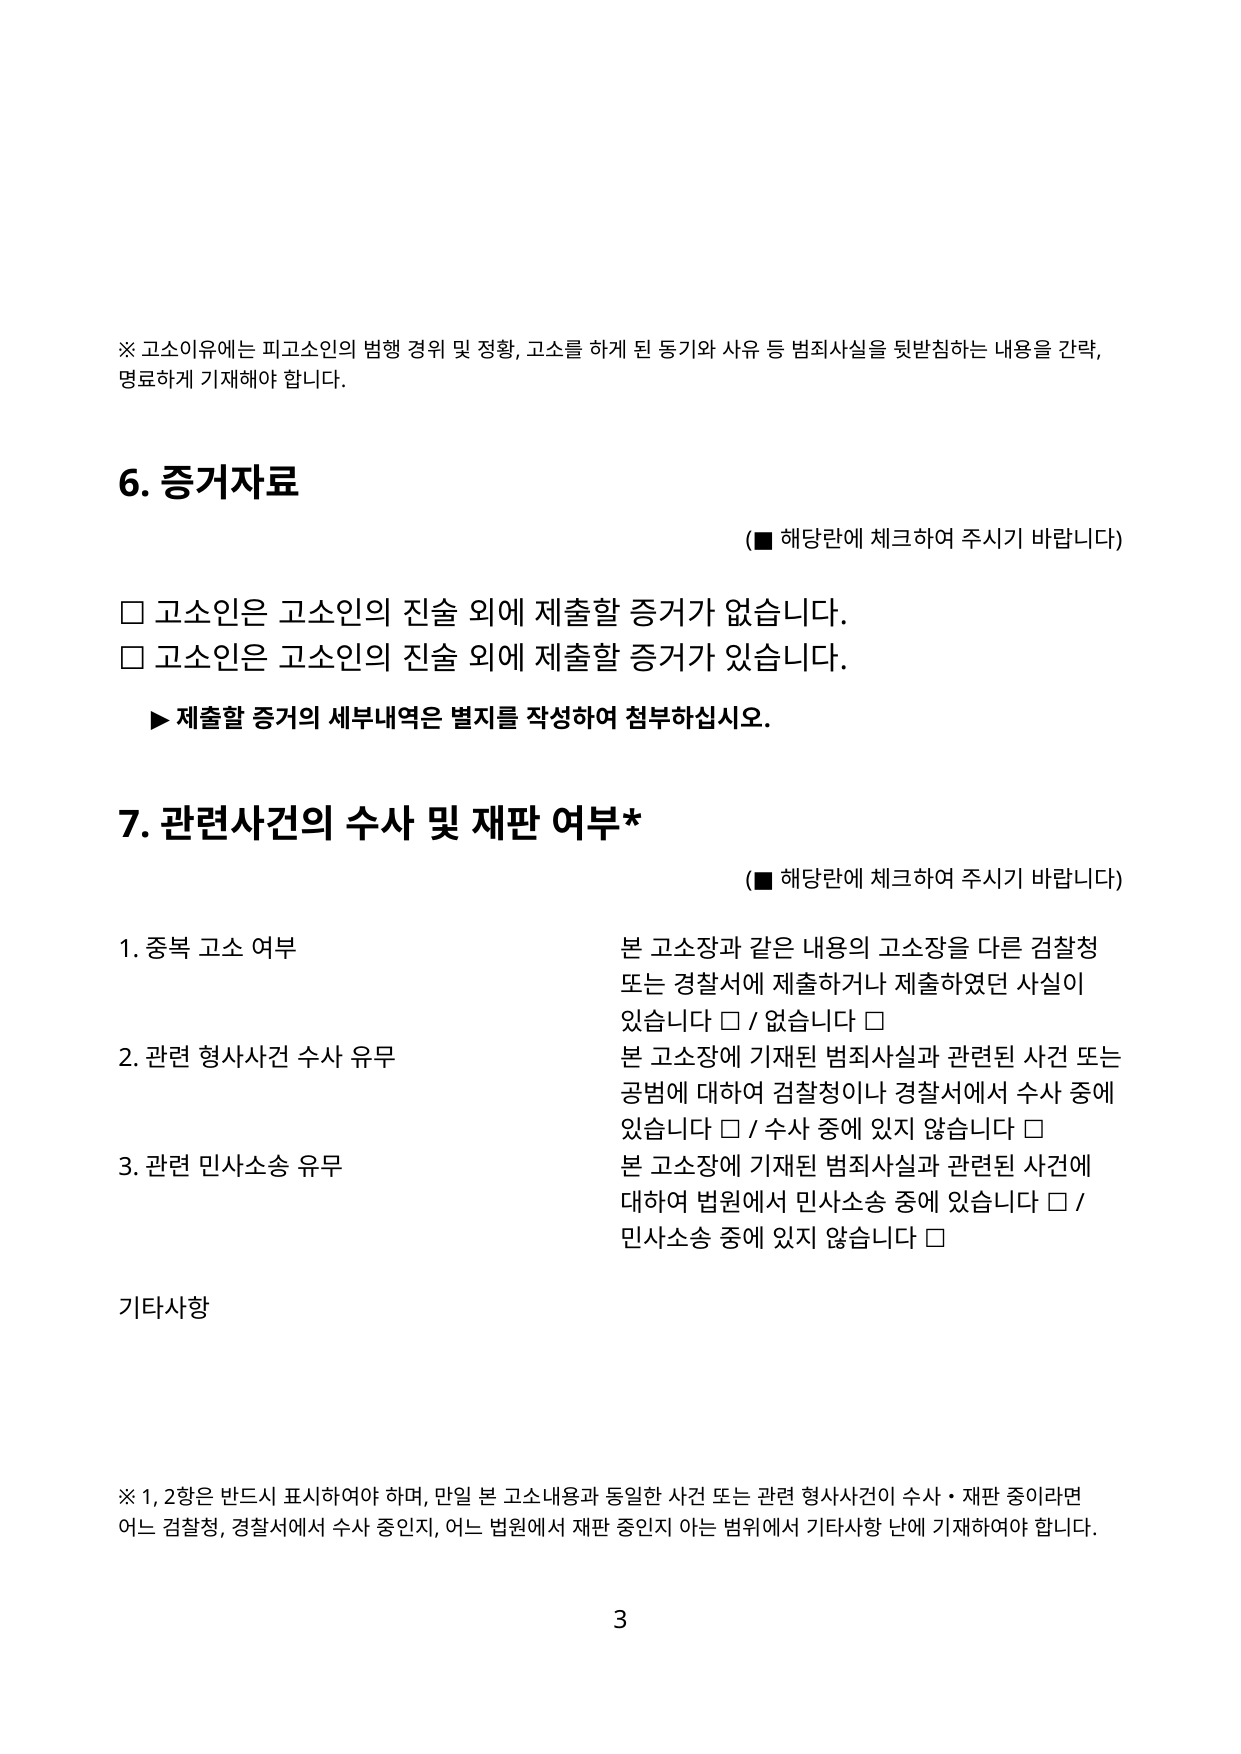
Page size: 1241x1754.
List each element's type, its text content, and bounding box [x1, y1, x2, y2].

table_cell 2. 관련 형사사건 수사 유무 [118, 1037, 620, 1146]
text (■ 해당란에 체크하여 주시기 바랍니다) [118, 861, 1122, 894]
text ▶︎ 제출할 증거의 세부내역은 별지를 작성하여 첨부하십시오. [118, 698, 1122, 734]
table_cell 본 고소장에 기재된 범죄사실과 관련된 사건에 대하여 법원에서 민사소송 중에 있습니다 ☐ / 민사소송 중에 있지 않습니다 ☐ [620, 1146, 1122, 1255]
table_cell 3. 관련 민사소송 유무 [118, 1146, 620, 1255]
subtitle 6. 증거자료 [118, 453, 1122, 508]
text ☐ 고소인은 고소인의 진술 외에 제출할 증거가 있습니다. [118, 633, 1122, 679]
table_cell 본 고소장에 기재된 범죄사실과 관련된 사건 또는 공범에 대하여 검찰청이나 경찰서에서 수사 중에 있습니다 ☐ / 수사 중에 있지 않습니다 ☐ [620, 1037, 1122, 1146]
text 기타사항 [118, 1289, 1122, 1325]
text ※ 1, 2항은 반드시 표시하여야 하며, 만일 본 고소내용과 동일한 사건 또는 관련 형사사건이 수사‧재판 중이라면 어느 검찰청, 경찰서에서 수사 중인지, 어느 법원에서 재판 중인지 아는 범위에서 기타사항 난에 기재하여야 합니다. [118, 1480, 1122, 1541]
subtitle 7. 관련사건의 수사 및 재판 여부* [118, 793, 1122, 848]
table_header 1. 중복 고소 여부 [118, 929, 620, 1037]
table_header 본 고소장과 같은 내용의 고소장을 다른 검찰청 또는 경찰서에 제출하거나 제출하였던 사실이 있습니다 ☐ / 없습니다 ☐ [620, 929, 1122, 1037]
text ※ 고소이유에는 피고소인의 범행 경위 및 정황, 고소를 하게 된 동기와 사유 등 범죄사실을 뒷받침하는 내용을 간략, 명료하게 기재해야 합니다. [118, 333, 1122, 394]
text ☐ 고소인은 고소인의 진술 외에 제출할 증거가 없습니다. [118, 588, 1122, 633]
text (■ 해당란에 체크하여 주시기 바랍니다) [118, 520, 1122, 554]
